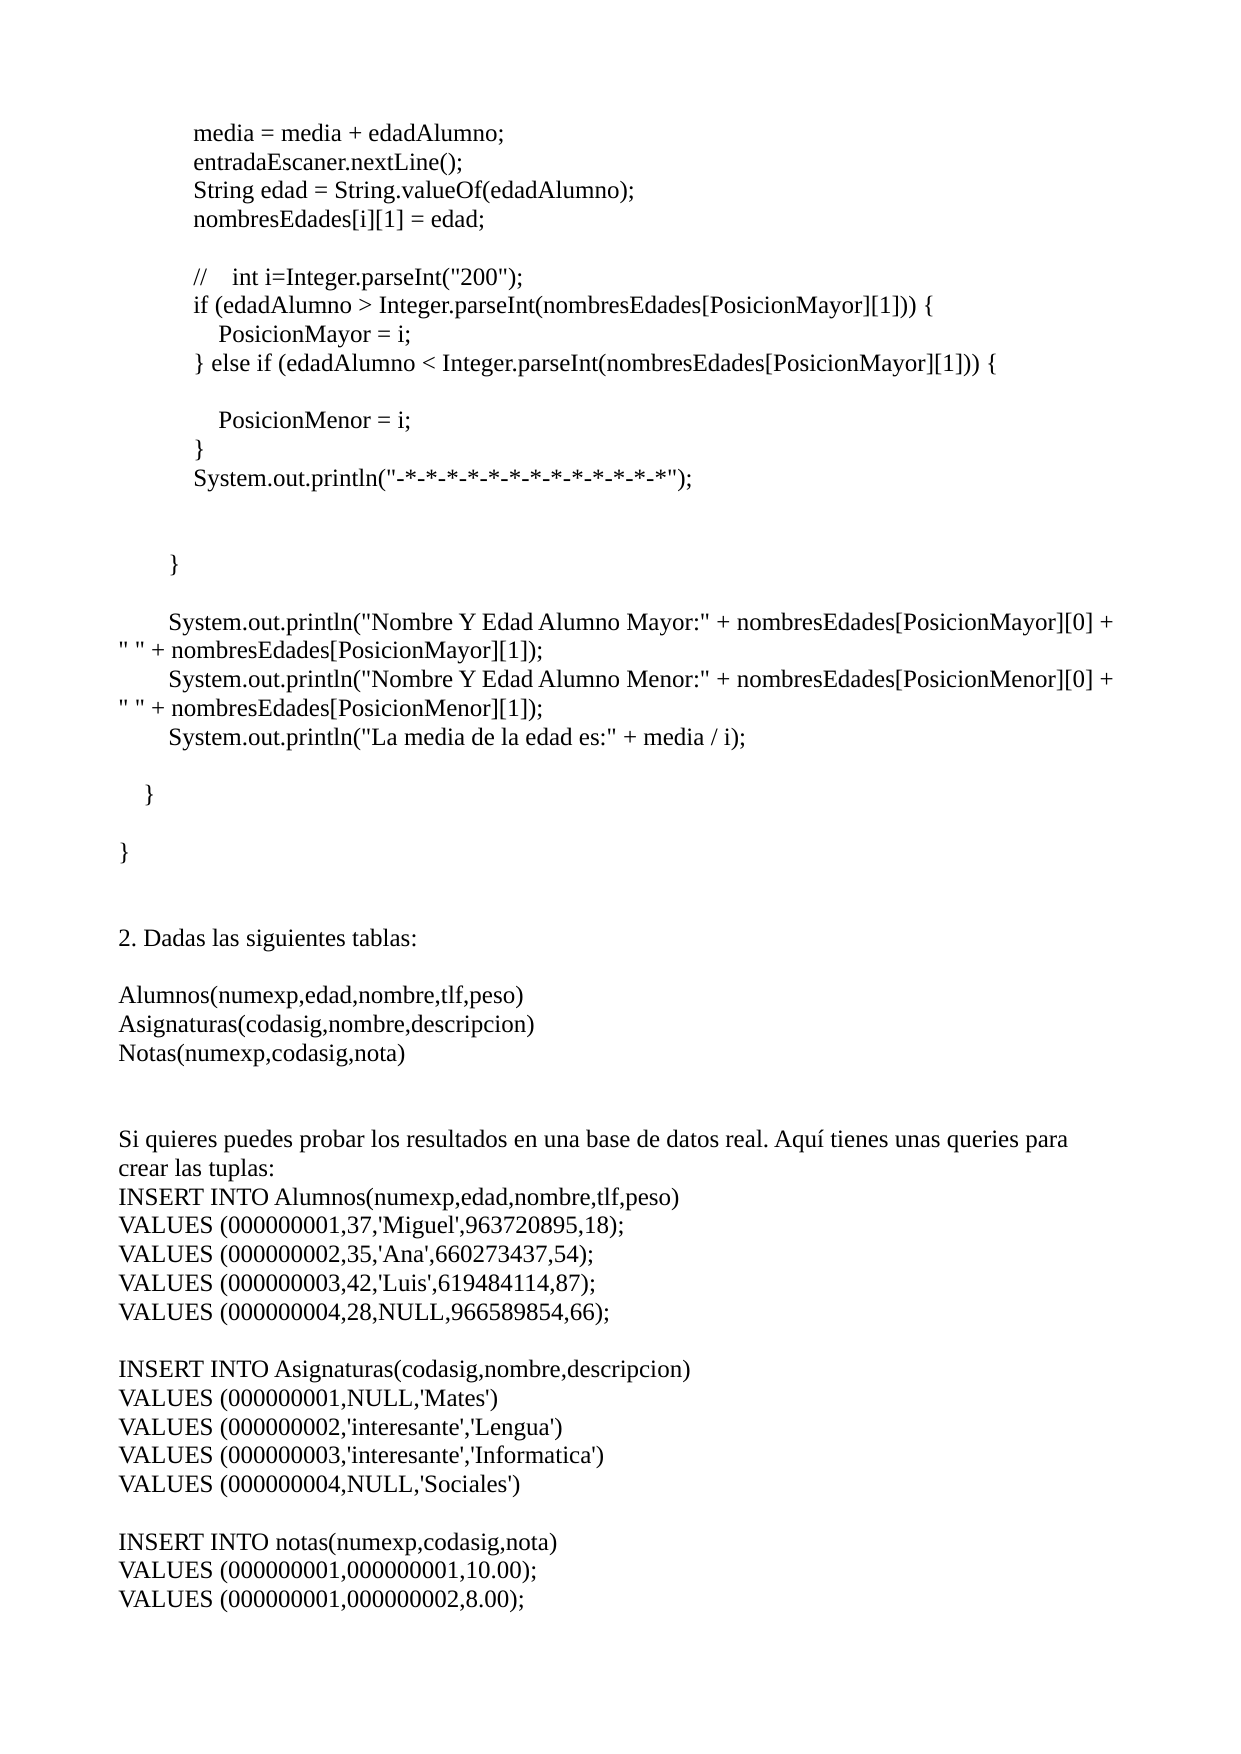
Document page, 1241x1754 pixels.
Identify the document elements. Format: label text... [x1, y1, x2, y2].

text System.out.println("Nombre Y Edad Alumno Mayor:" + nombresEdades[PosicionMayor][0] + " " + nombresEdades[PosicionMayor][1]); [118, 607, 1122, 664]
text } [118, 779, 1122, 808]
text VALUES (000000004,28,NULL,966589854,66); [118, 1297, 1122, 1326]
text Si quieres puedes probar los resultados en una base de datos real. Aquí tienes unas queries para crear las tuplas: [118, 1124, 1122, 1182]
text } [118, 434, 1122, 463]
text INSERT INTO Asignaturas(codasig,nombre,descripcion) [118, 1354, 1122, 1383]
text VALUES (000000003,'interesante','Informatica') [118, 1441, 1122, 1469]
text } [118, 837, 1122, 866]
text INSERT INTO Alumnos(numexp,edad,nombre,tlf,peso) [118, 1182, 1122, 1211]
text } else if (edadAlumno < Integer.parseInt(nombresEdades[PosicionMayor][1])) { [118, 348, 1122, 377]
text PosicionMenor = i; [118, 406, 1122, 434]
text } [118, 549, 1122, 578]
text // int i=Integer.parseInt("200"); [118, 262, 1122, 291]
text VALUES (000000002,35,'Ana',660273437,54); [118, 1239, 1122, 1268]
text Asignaturas(codasig,nombre,descripcion) [118, 1009, 1122, 1038]
text INSERT INTO notas(numexp,codasig,nota) [118, 1527, 1122, 1556]
text entradaEscaner.nextLine(); [118, 147, 1122, 176]
text VALUES (000000003,42,'Luis',619484114,87); [118, 1268, 1122, 1297]
text System.out.println("La media de la edad es:" + media / i); [118, 722, 1122, 751]
text media = media + edadAlumno; [118, 118, 1122, 147]
text VALUES (000000004,NULL,'Sociales') [118, 1469, 1122, 1498]
text Notas(numexp,codasig,nota) [118, 1038, 1122, 1067]
text if (edadAlumno > Integer.parseInt(nombresEdades[PosicionMayor][1])) { [118, 291, 1122, 319]
text VALUES (000000002,'interesante','Lengua') [118, 1412, 1122, 1441]
text String edad = String.valueOf(edadAlumno); [118, 176, 1122, 204]
text Alumnos(numexp,edad,nombre,tlf,peso) [118, 981, 1122, 1009]
text VALUES (000000001,000000002,8.00); [118, 1584, 1122, 1613]
text VALUES (000000001,NULL,'Mates') [118, 1383, 1122, 1412]
text nombresEdades[i][1] = edad; [118, 204, 1122, 233]
text PosicionMayor = i; [118, 319, 1122, 348]
text 2. Dadas las siguientes tablas: [118, 923, 1122, 952]
text System.out.println("Nombre Y Edad Alumno Menor:" + nombresEdades[PosicionMenor][0] + " " + nombresEdades[PosicionMenor][1]); [118, 664, 1122, 722]
text VALUES (000000001,000000001,10.00); [118, 1556, 1122, 1584]
text System.out.println("-*-*-*-*-*-*-*-*-*-*-*-*-*"); [118, 463, 1122, 492]
text VALUES (000000001,37,'Miguel',963720895,18); [118, 1211, 1122, 1239]
